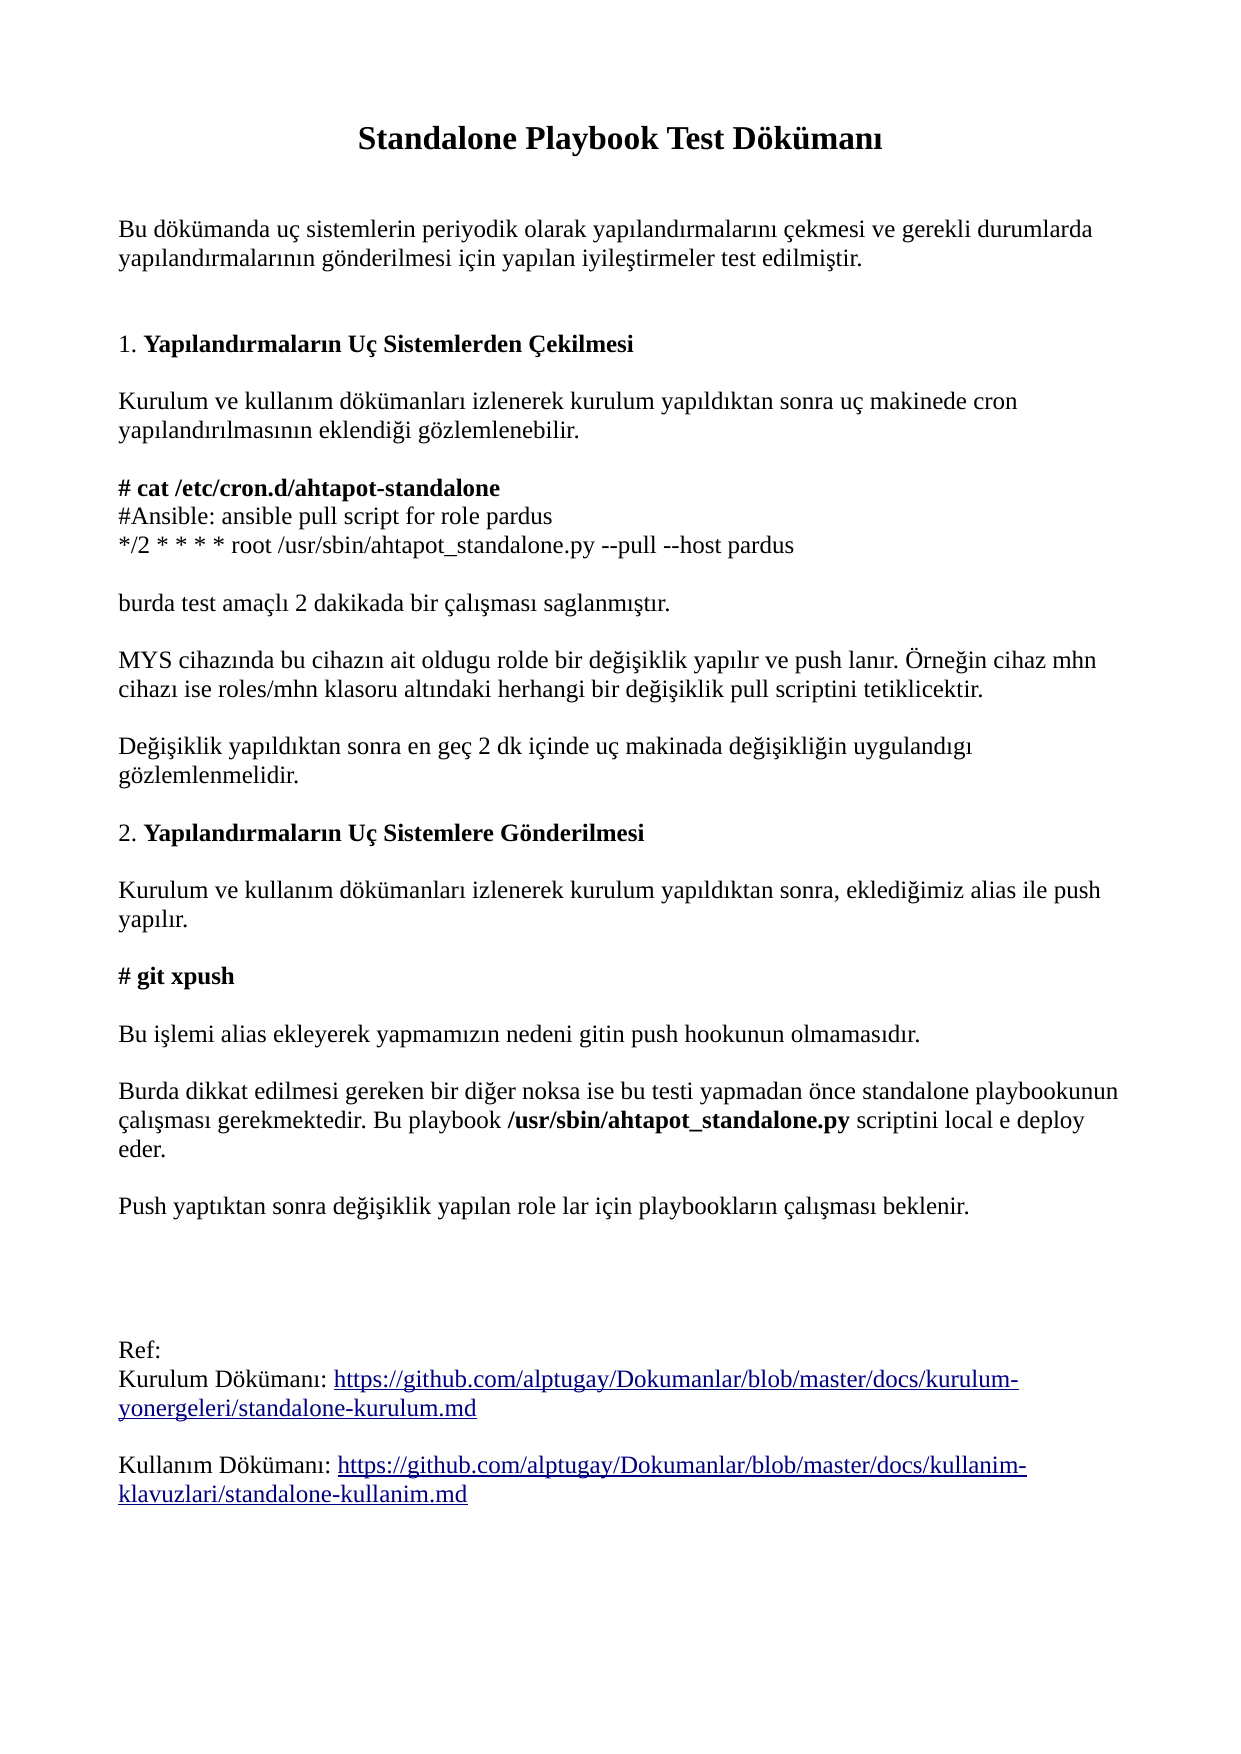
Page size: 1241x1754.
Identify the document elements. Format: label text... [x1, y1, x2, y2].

text Bu dökümanda uç sistemlerin periyodik olarak yapılandırmalarını çekmesi ve gerekli durumlarda yapılandırmalarının gönderilmesi için yapılan iyileştirmeler test edilmiştir. [118, 214, 1122, 271]
text Kurulum ve kullanım dökümanları izlenerek kurulum yapıldıktan sonra uç makinede cron yapılandırılmasının eklendiği gözlemlenebilir. [118, 386, 1122, 444]
text # git xpush [118, 961, 1122, 990]
text # cat /etc/cron.d/ahtapot-standalone [118, 473, 1122, 501]
text MYS cihazında bu cihazın ait oldugu rolde bir değişiklik yapılır ve push lanır. Örneğin cihaz mhn cihazı ise roles/mhn klasoru altındaki herhangi bir değişiklik pull scriptini tetiklicektir. [118, 645, 1122, 703]
text Burda dikkat edilmesi gereken bir diğer noksa ise bu testi yapmadan önce standalone playbookunun çalışması gerekmektedir. Bu playbook /usr/sbin/ahtapot_standalone.py scriptini local e deploy eder. [118, 1076, 1122, 1163]
text Ref: [118, 1335, 1122, 1364]
text #Ansible: ansible pull script for role pardus [118, 501, 1122, 530]
text Kurulum Dökümanı: https://github.com/alptugay/Dokumanlar/blob/master/docs/kurulum-yonergeleri/standalone-kurulum.md [118, 1364, 1122, 1421]
text 1. Yapılandırmaların Uç Sistemlerden Çekilmesi [118, 329, 1122, 358]
text burda test amaçlı 2 dakikada bir çalışması saglanmıştır. [118, 588, 1122, 616]
text Bu işlemi alias ekleyerek yapmamızın nedeni gitin push hookunun olmamasıdır. [118, 1019, 1122, 1048]
text Değişiklik yapıldıktan sonra en geç 2 dk içinde uç makinada değişikliğin uygulandıgı gözlemlenmelidir. [118, 731, 1122, 789]
text */2 * * * * root /usr/sbin/ahtapot_standalone.py --pull --host pardus [118, 530, 1122, 559]
text Kurulum ve kullanım dökümanları izlenerek kurulum yapıldıktan sonra, eklediğimiz alias ile push yapılır. [118, 875, 1122, 933]
text 2. Yapılandırmaların Uç Sistemlere Gönderilmesi [118, 818, 1122, 846]
text Standalone Playbook Test Dökümanı [118, 118, 1122, 156]
text Kullanım Dökümanı: https://github.com/alptugay/Dokumanlar/blob/master/docs/kullanim-klavuzlari/standalone-kullanim.md [118, 1450, 1122, 1508]
text Push yaptıktan sonra değişiklik yapılan role lar için playbookların çalışması beklenir. [118, 1191, 1122, 1220]
